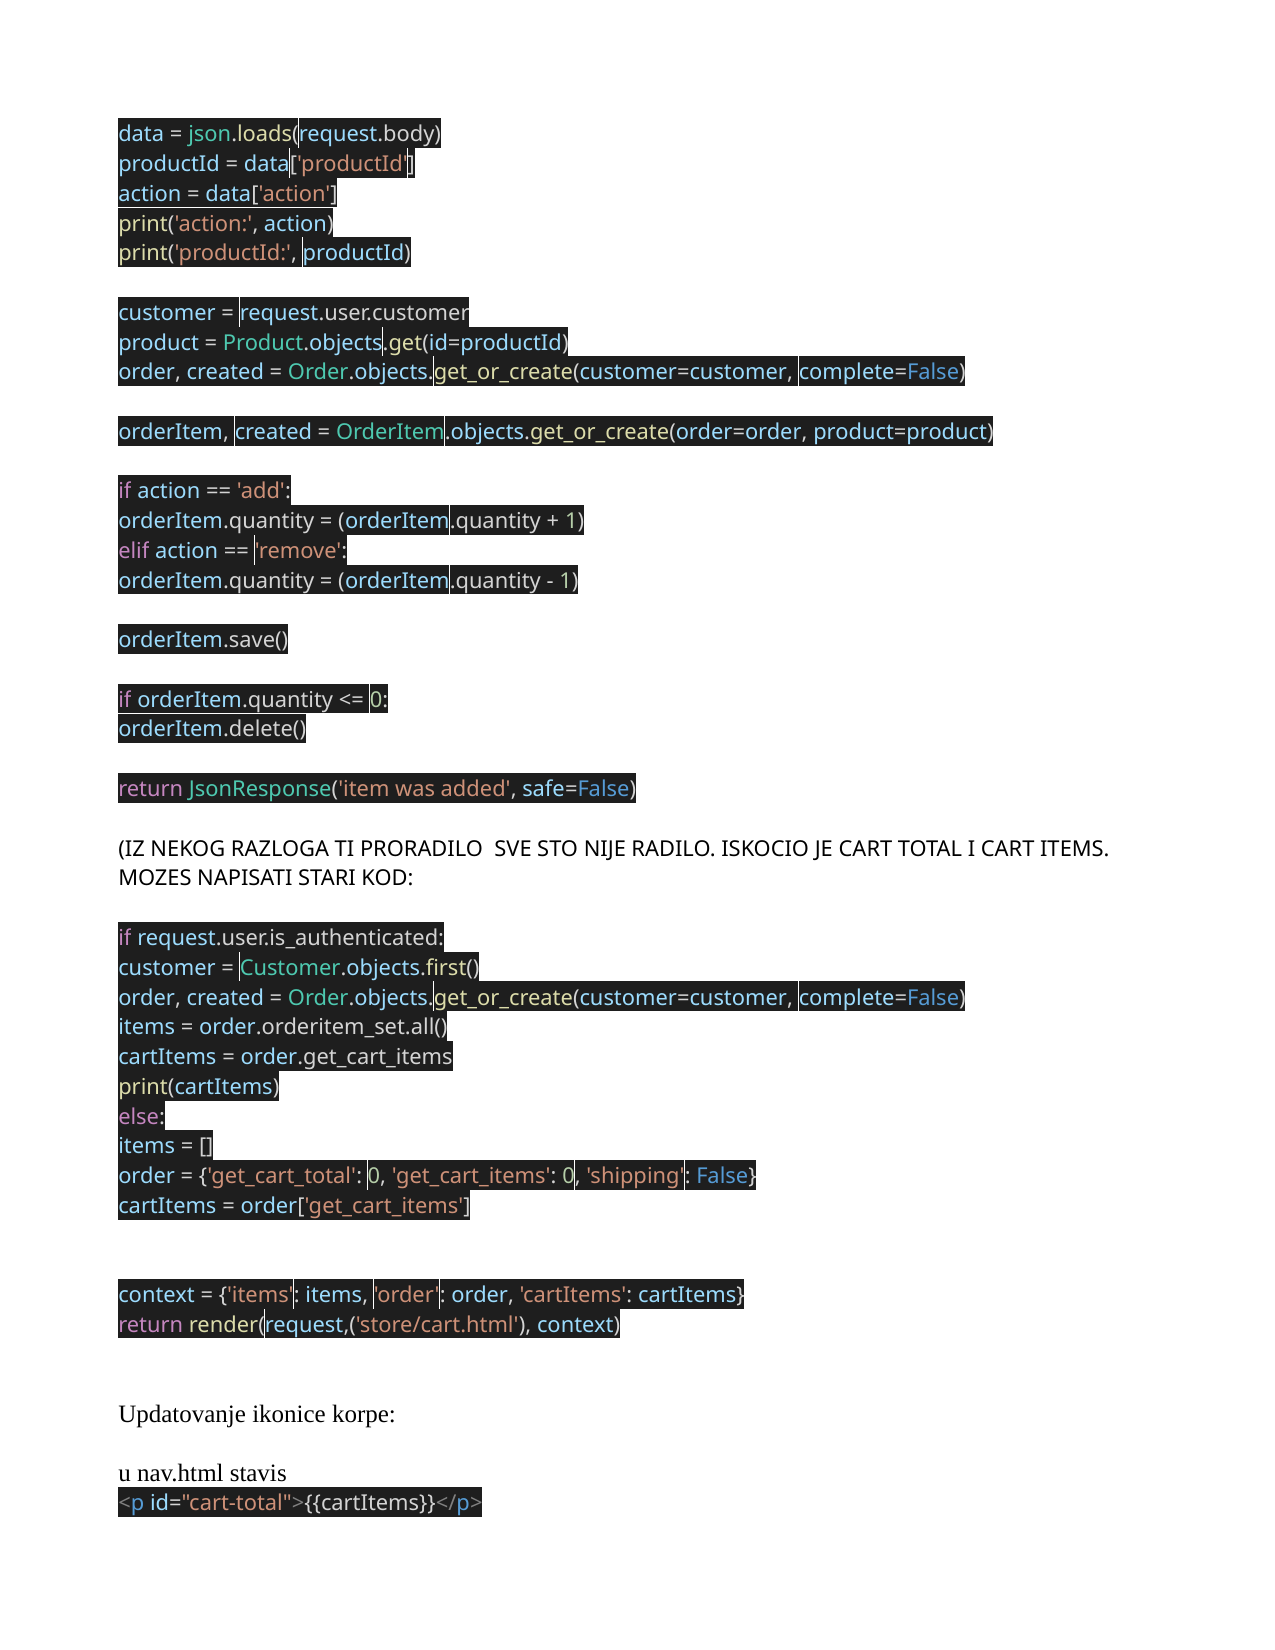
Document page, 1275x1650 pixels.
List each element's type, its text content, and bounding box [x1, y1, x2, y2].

text customer = Customer.objects.first() [118, 952, 1157, 981]
text return render(request,('store/cart.html'), context) [118, 1309, 1157, 1338]
text print('action:', action) [118, 207, 1157, 237]
text action = data['action'] [118, 178, 1157, 207]
text cartItems = order.get_cart_items [118, 1041, 1157, 1071]
text customer = request.user.customer [118, 297, 1157, 327]
text context = {'items': items, 'order': order, 'cartItems': cartItems} [118, 1279, 1157, 1309]
text order, created = Order.objects.get_or_create(customer=customer, complete=False) [118, 356, 1157, 386]
text print(cartItems) [118, 1071, 1157, 1101]
text (IZ NEKOG RAZLOGA TI PRORADILO SVE STO NIJE RADILO. ISKOCIO JE CART TOTAL I CART ITEMS. MOZES NAPISATI STARI KOD: [118, 832, 1157, 892]
text if action == 'add': [118, 475, 1157, 505]
text order, created = Order.objects.get_or_create(customer=customer, complete=False) [118, 981, 1157, 1011]
text data = json.loads(request.body) [118, 118, 1157, 148]
text if orderItem.quantity <= 0: [118, 684, 1157, 713]
text items = [] [118, 1130, 1157, 1160]
text cartItems = order['get_cart_items'] [118, 1190, 1157, 1220]
text elif action == 'remove': [118, 535, 1157, 565]
text product = Product.objects.get(id=productId) [118, 327, 1157, 356]
text Updatovanje ikonice korpe: [118, 1398, 1157, 1428]
text return JsonResponse('item was added', safe=False) [118, 773, 1157, 803]
text <p id="cart-total">{{cartItems}}</p> [118, 1487, 1157, 1517]
text orderItem.quantity = (orderItem.quantity + 1) [118, 505, 1157, 535]
text else: [118, 1101, 1157, 1130]
text orderItem.delete() [118, 713, 1157, 743]
text u nav.html stavis [118, 1457, 1157, 1487]
text items = order.orderitem_set.all() [118, 1011, 1157, 1041]
text orderItem.save() [118, 624, 1157, 654]
text orderItem, created = OrderItem.objects.get_or_create(order=order, product=product) [118, 416, 1157, 446]
text orderItem.quantity = (orderItem.quantity - 1) [118, 565, 1157, 594]
text print('productId:', productId) [118, 237, 1157, 267]
text productId = data['productId'] [118, 148, 1157, 178]
text order = {'get_cart_total': 0, 'get_cart_items': 0, 'shipping': False} [118, 1160, 1157, 1190]
text if request.user.is_authenticated: [118, 922, 1157, 952]
